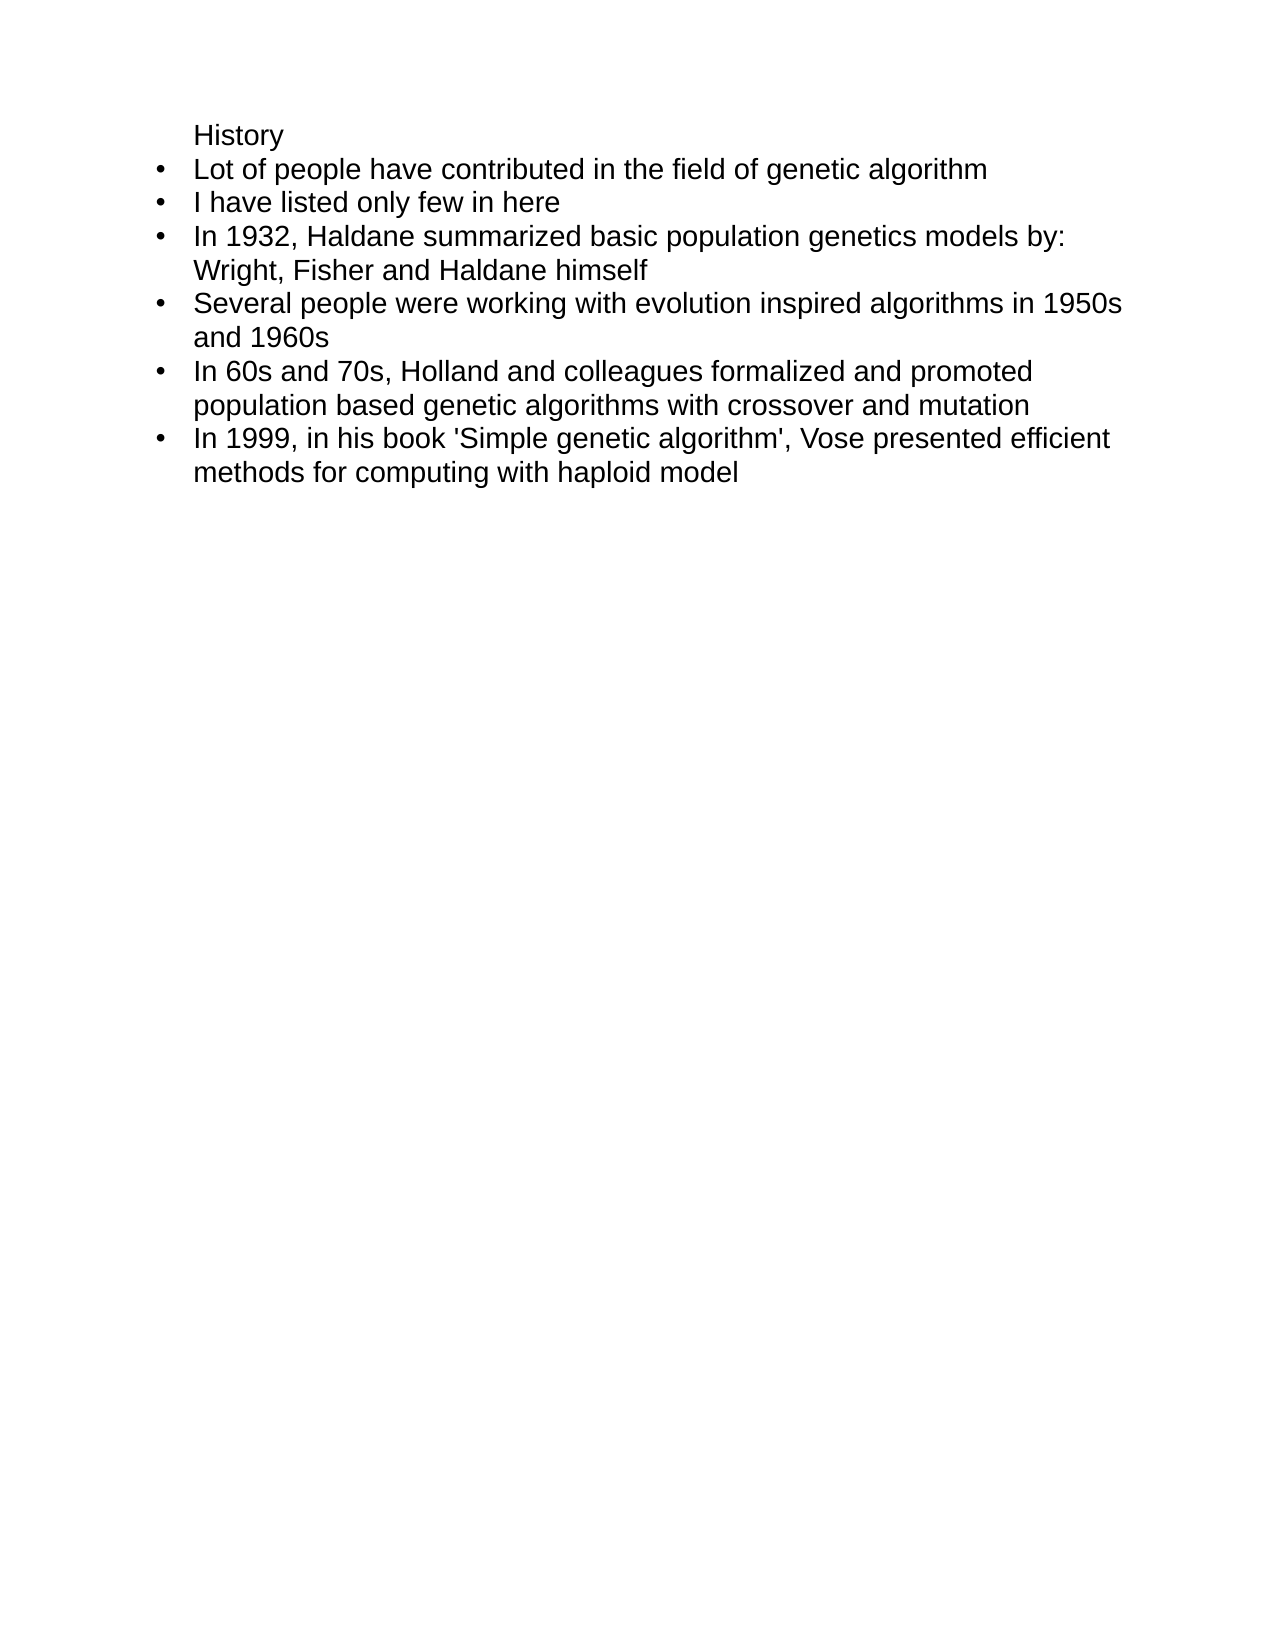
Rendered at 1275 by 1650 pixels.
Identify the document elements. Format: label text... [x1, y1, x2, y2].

list Lot of people have contributed in the field of genetic algorithm [156, 152, 1157, 185]
list In 60s and 70s, Holland and colleagues formalized and promoted population based genetic algorithms with crossover and mutation [156, 354, 1157, 421]
list I have listed only few in here [156, 185, 1157, 219]
list In 1932, Haldane summarized basic population genetics models by: Wright, Fisher and Haldane himself [156, 219, 1157, 286]
list In 1999, in his book 'Simple genetic algorithm', Vose presented efficient methods for computing with haploid model [156, 421, 1157, 488]
list History [156, 118, 1157, 152]
list Several people were working with evolution inspired algorithms in 1950s and 1960s [156, 286, 1157, 354]
